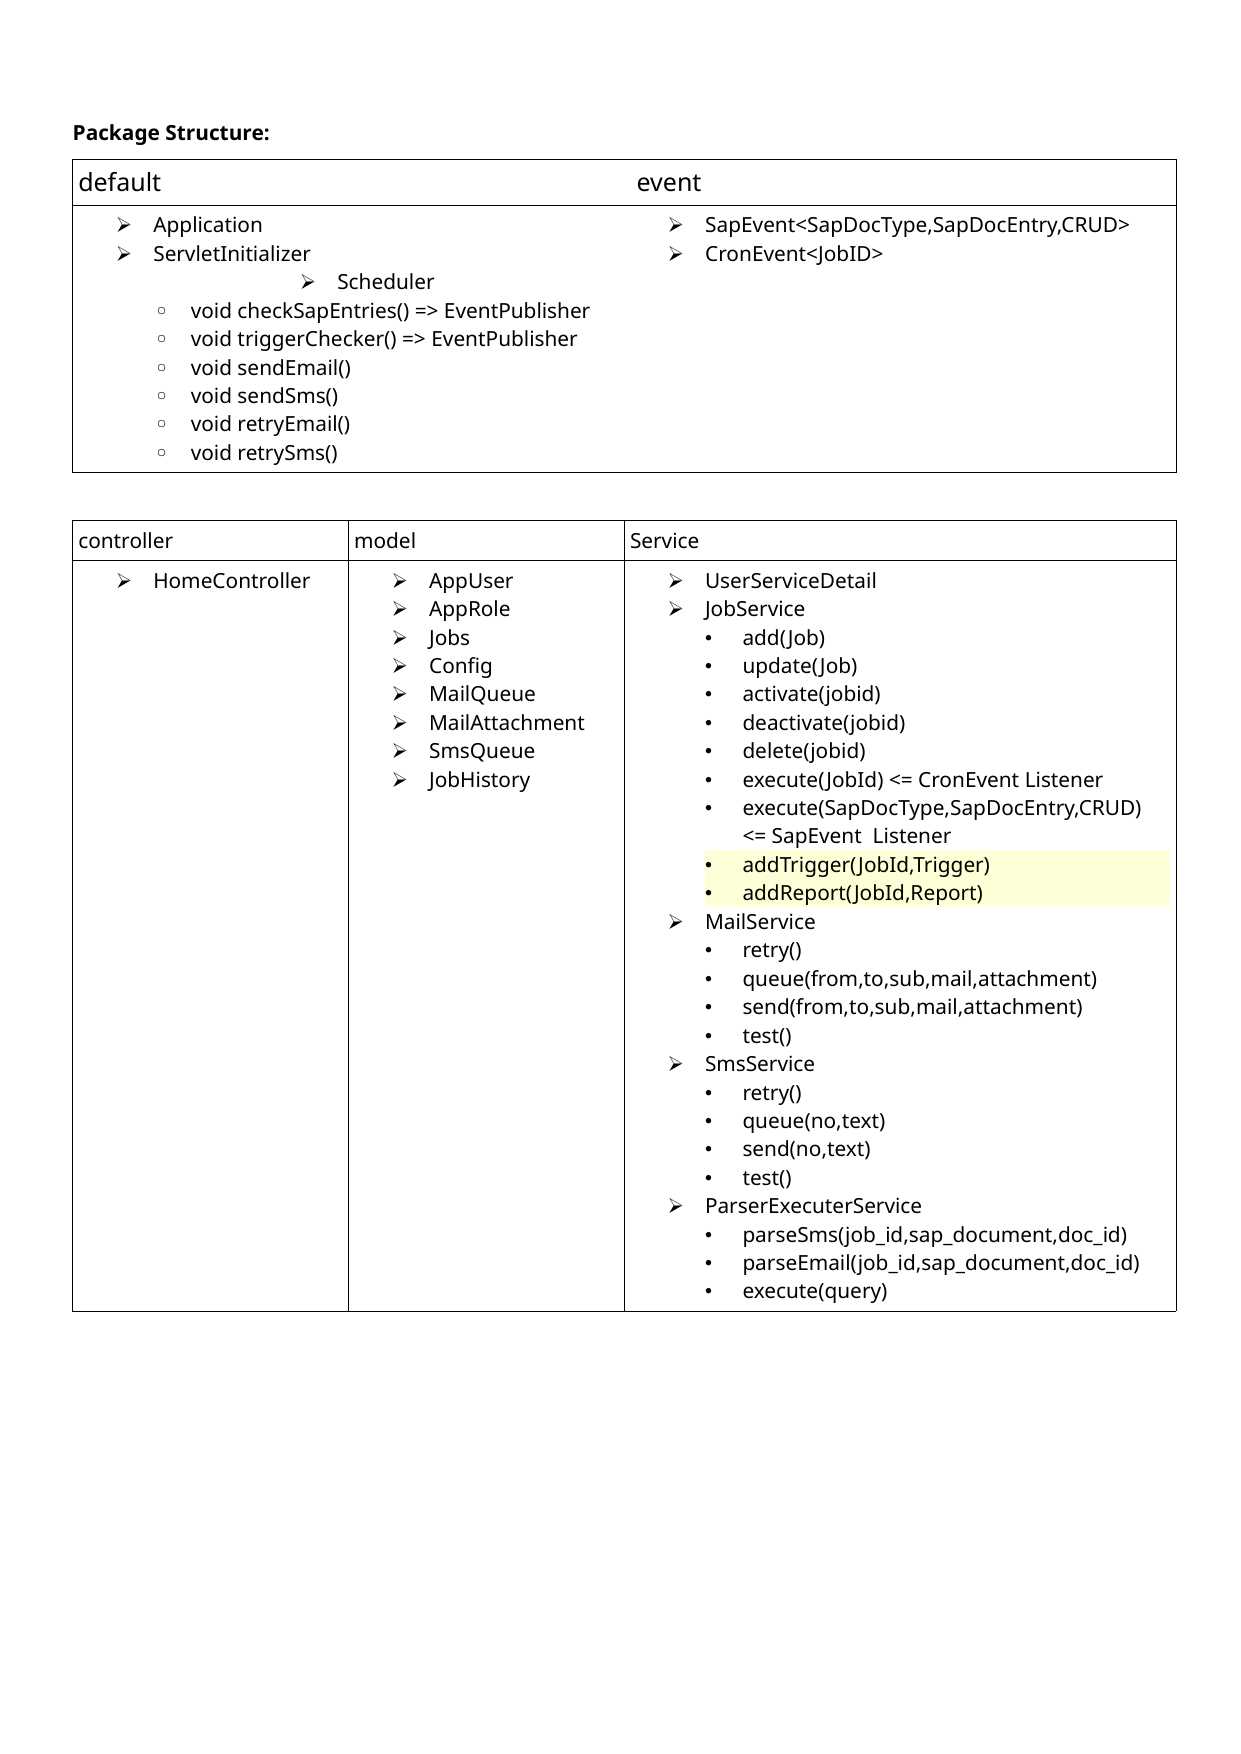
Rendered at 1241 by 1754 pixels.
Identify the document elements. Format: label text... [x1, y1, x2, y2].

subtitle Package Structure: [72, 118, 1176, 147]
table_cell UserServiceDetail JobService add(Job) update(Job) activate(jobid) deactivate(jobid) delete(jobid) execute(JobId) <= CronEvent Listener execute(SapDocType,SapDocEntry,CRUD) <= SapEvent Listener addTrigger(JobId,Trigger) addReport(JobId,Report) MailService retry() queue(from,to,sub,mail,attachment) send(from,to,sub,mail,attachment) test() SmsService retry() queue(no,text) send(no,text) test() ParserExecuterService parseSms(job_id,sap_document,doc_id) parseEmail(job_id,sap_document,doc_id) execute(query) [625, 561, 1176, 1311]
table_header event [624, 160, 1176, 205]
table_header model [349, 521, 624, 560]
table_cell HomeController [73, 561, 348, 1311]
table_header Service [625, 521, 1176, 560]
table_header controller [73, 521, 348, 560]
table_header default [73, 160, 624, 205]
table_cell Application ServletInitializer Scheduler void checkSapEntries() => EventPublisher void triggerChecker() => EventPublisher void sendEmail() void sendSms() void retryEmail() void retrySms() [73, 206, 624, 472]
table_cell AppUser AppRole Jobs Config MailQueue MailAttachment SmsQueue JobHistory [349, 561, 624, 1311]
table_cell SapEvent<SapDocType,SapDocEntry,CRUD> CronEvent<JobID> [624, 206, 1176, 472]
